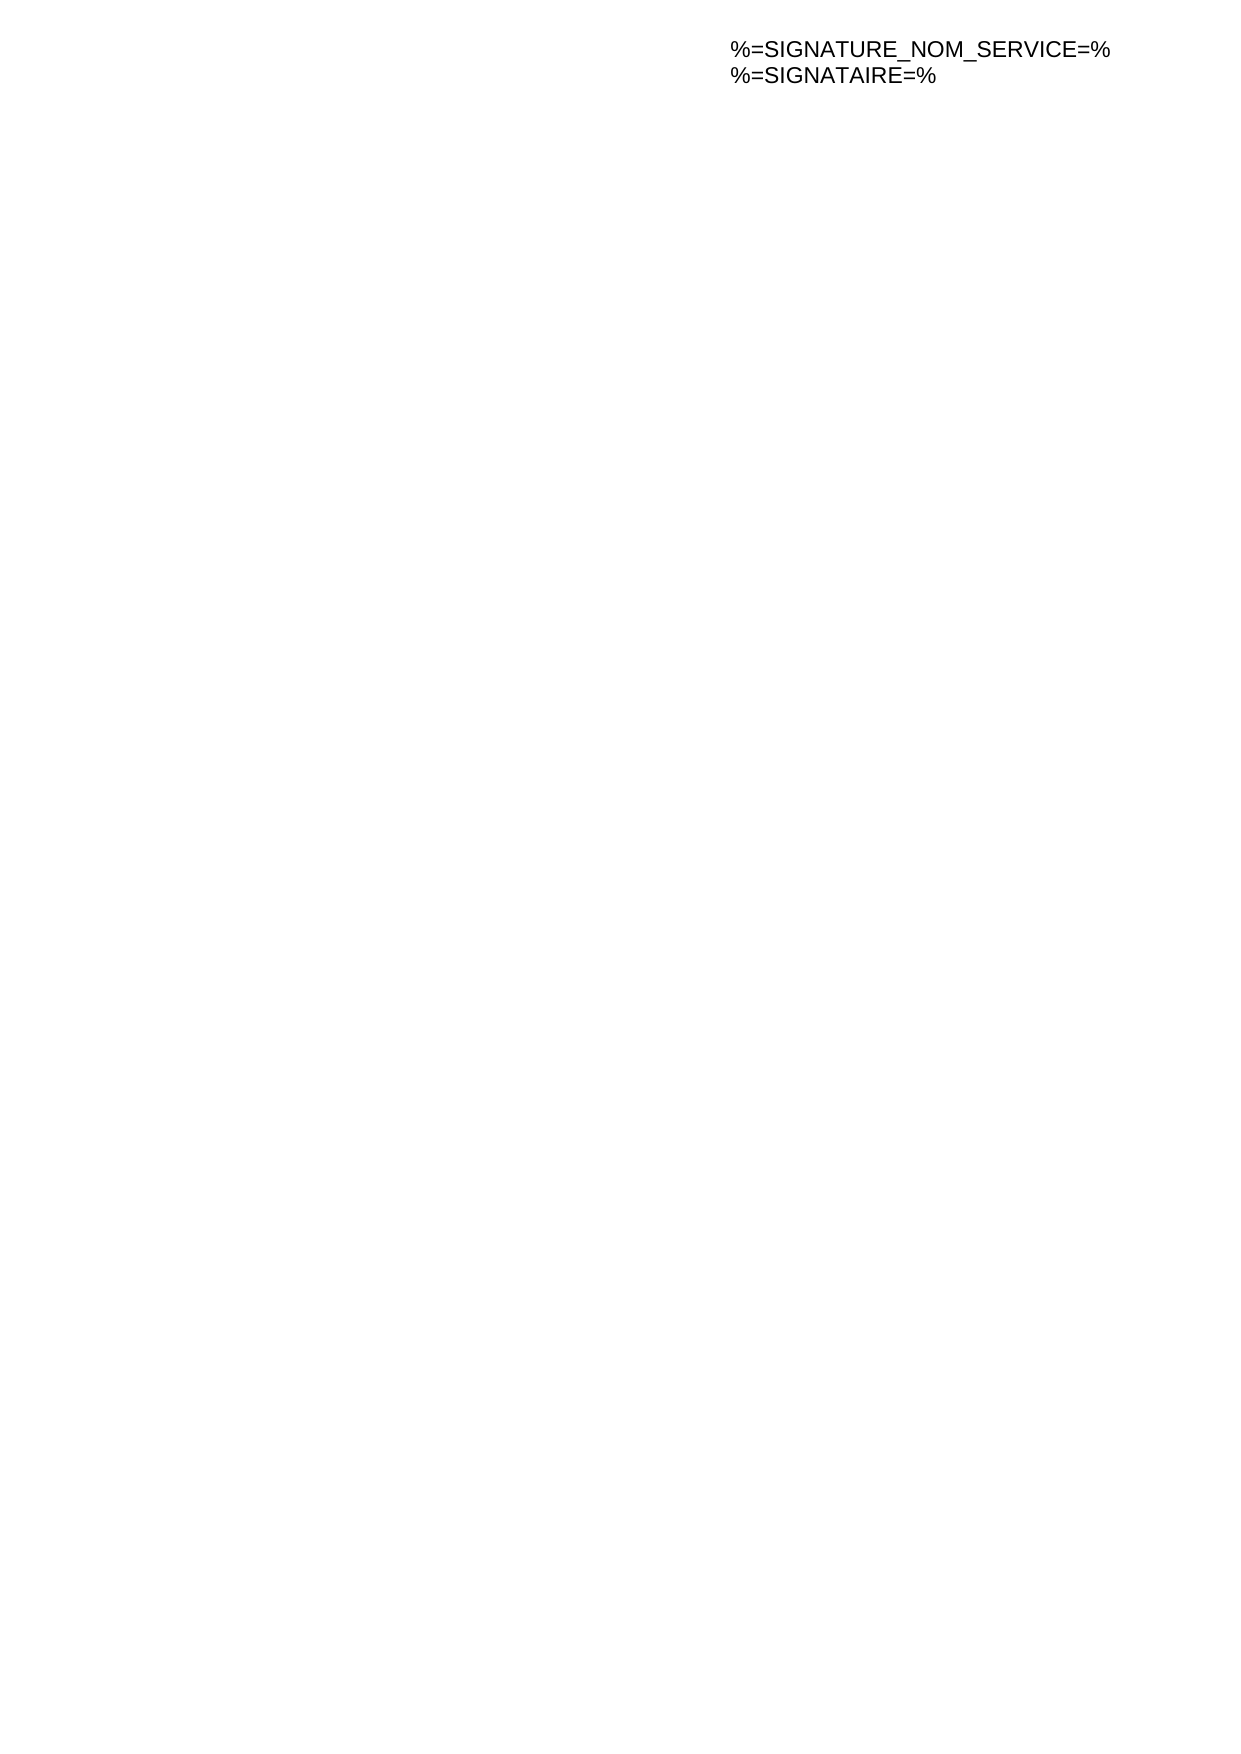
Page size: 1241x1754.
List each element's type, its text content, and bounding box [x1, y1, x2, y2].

table_header [118, 36, 730, 62]
table_header %=SIGNATURE_NOM_SERVICE=% [730, 36, 1122, 62]
table_cell [118, 63, 730, 115]
table_cell %=SIGNATAIRE=% [730, 63, 1122, 115]
